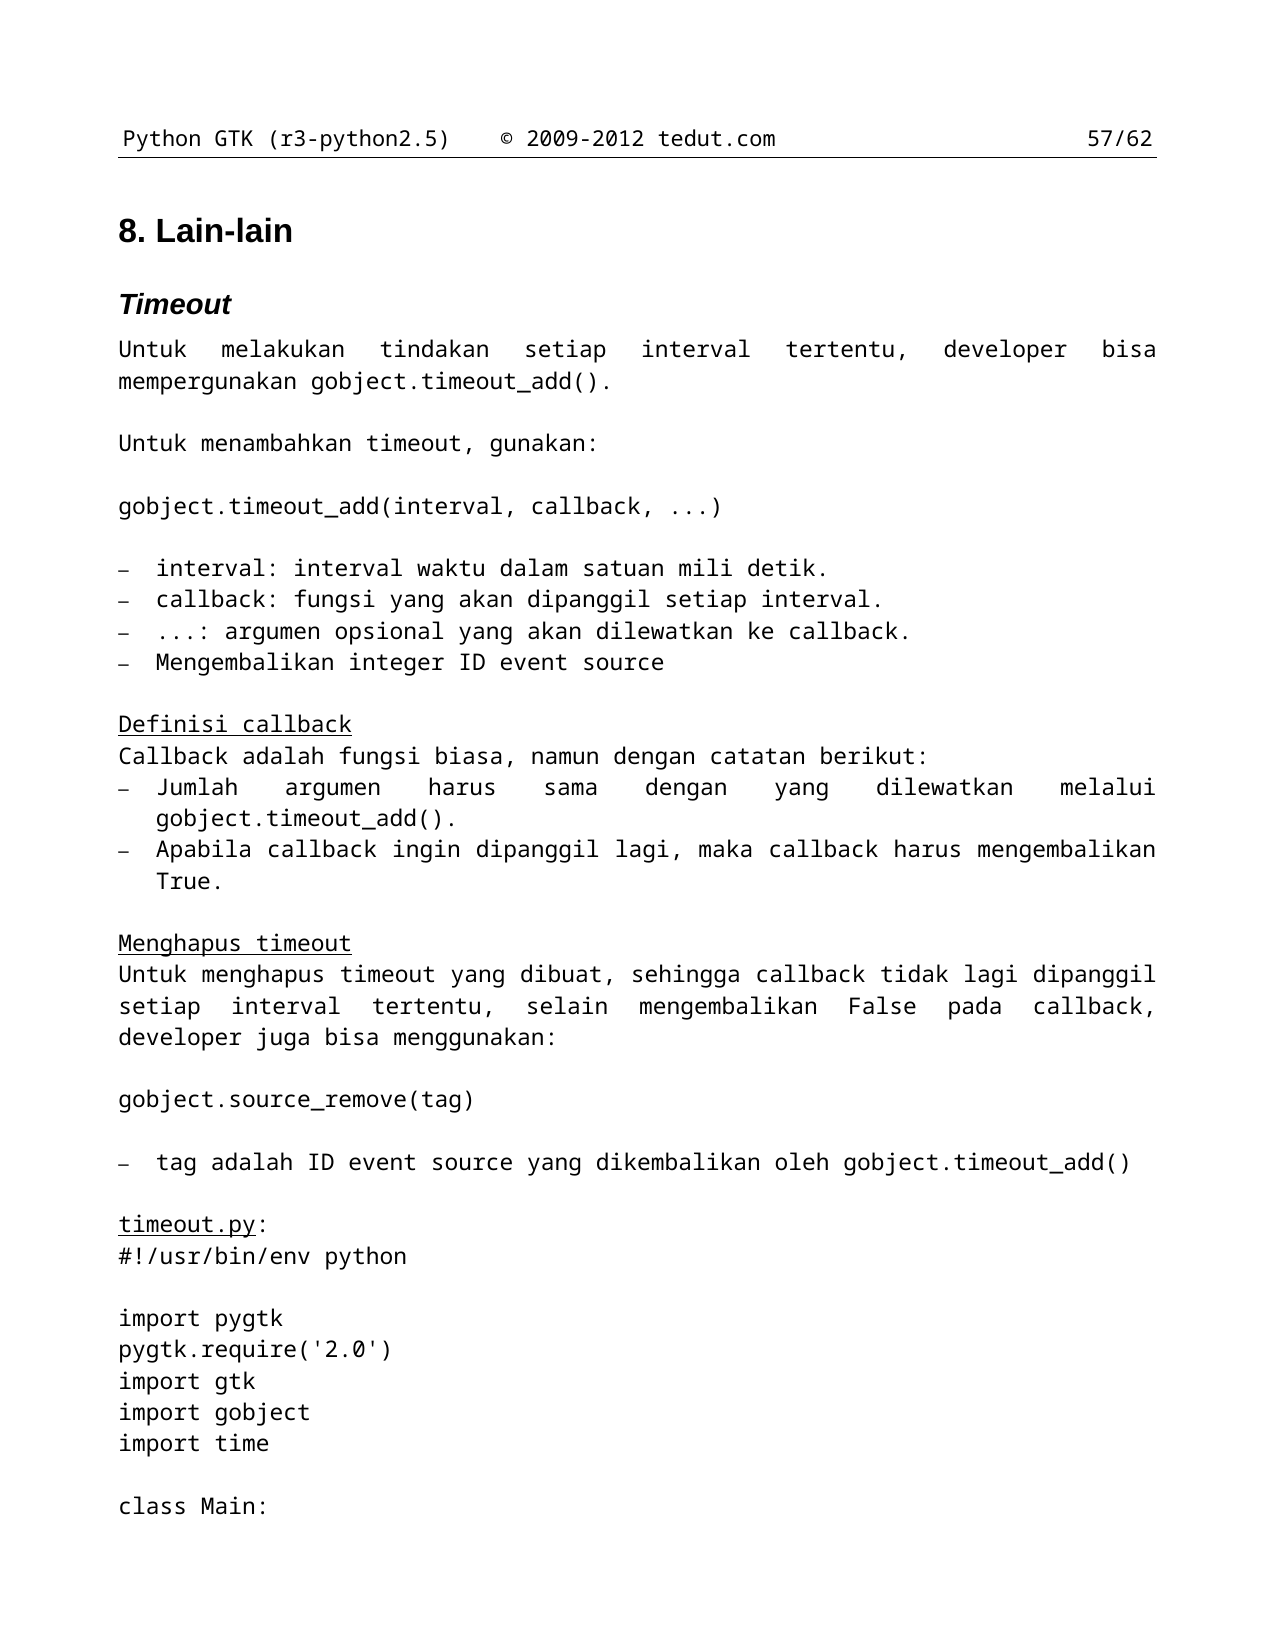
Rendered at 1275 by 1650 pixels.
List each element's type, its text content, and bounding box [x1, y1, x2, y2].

text gobject.timeout_add(interval, callback, ...) [118, 490, 1157, 521]
list ...: argumen opsional yang akan dilewatkan ke callback. [118, 615, 1157, 646]
text Callback adalah fungsi biasa, namun dengan catatan berikut: [118, 740, 1157, 771]
text import time [118, 1427, 1157, 1458]
list Apabila callback ingin dipanggil lagi, maka callback harus mengembalikan True. [118, 833, 1157, 896]
text import gobject [118, 1396, 1157, 1427]
subtitle Timeout [118, 287, 1157, 321]
text import pygtk [118, 1302, 1157, 1333]
text pygtk.require('2.0') [118, 1333, 1157, 1365]
subtitle 8. Lain-lain [118, 211, 1157, 250]
text timeout.py: [118, 1208, 1157, 1240]
text import gtk [118, 1365, 1157, 1396]
list tag adalah ID event source yang dikembalikan oleh gobject.timeout_add() [118, 1146, 1157, 1177]
text class Main: [118, 1490, 1157, 1521]
list interval: interval waktu dalam satuan mili detik. [118, 552, 1157, 583]
text #!/usr/bin/env python [118, 1240, 1157, 1271]
list Mengembalikan integer ID event source [118, 646, 1157, 677]
text Menghapus timeout [118, 927, 1157, 958]
list Jumlah argumen harus sama dengan yang dilewatkan melalui gobject.timeout_add(). [118, 771, 1157, 833]
text Definisi callback [118, 708, 1157, 740]
text Untuk melakukan tindakan setiap interval tertentu, developer bisa mempergunakan gobject.timeout_add(). [118, 333, 1157, 396]
text Untuk menambahkan timeout, gunakan: [118, 427, 1157, 458]
text gobject.source_remove(tag) [118, 1083, 1157, 1115]
list callback: fungsi yang akan dipanggil setiap interval. [118, 583, 1157, 615]
text Untuk menghapus timeout yang dibuat, sehingga callback tidak lagi dipanggil setiap interval tertentu, selain mengembalikan False pada callback, developer juga bisa menggunakan: [118, 958, 1157, 1052]
